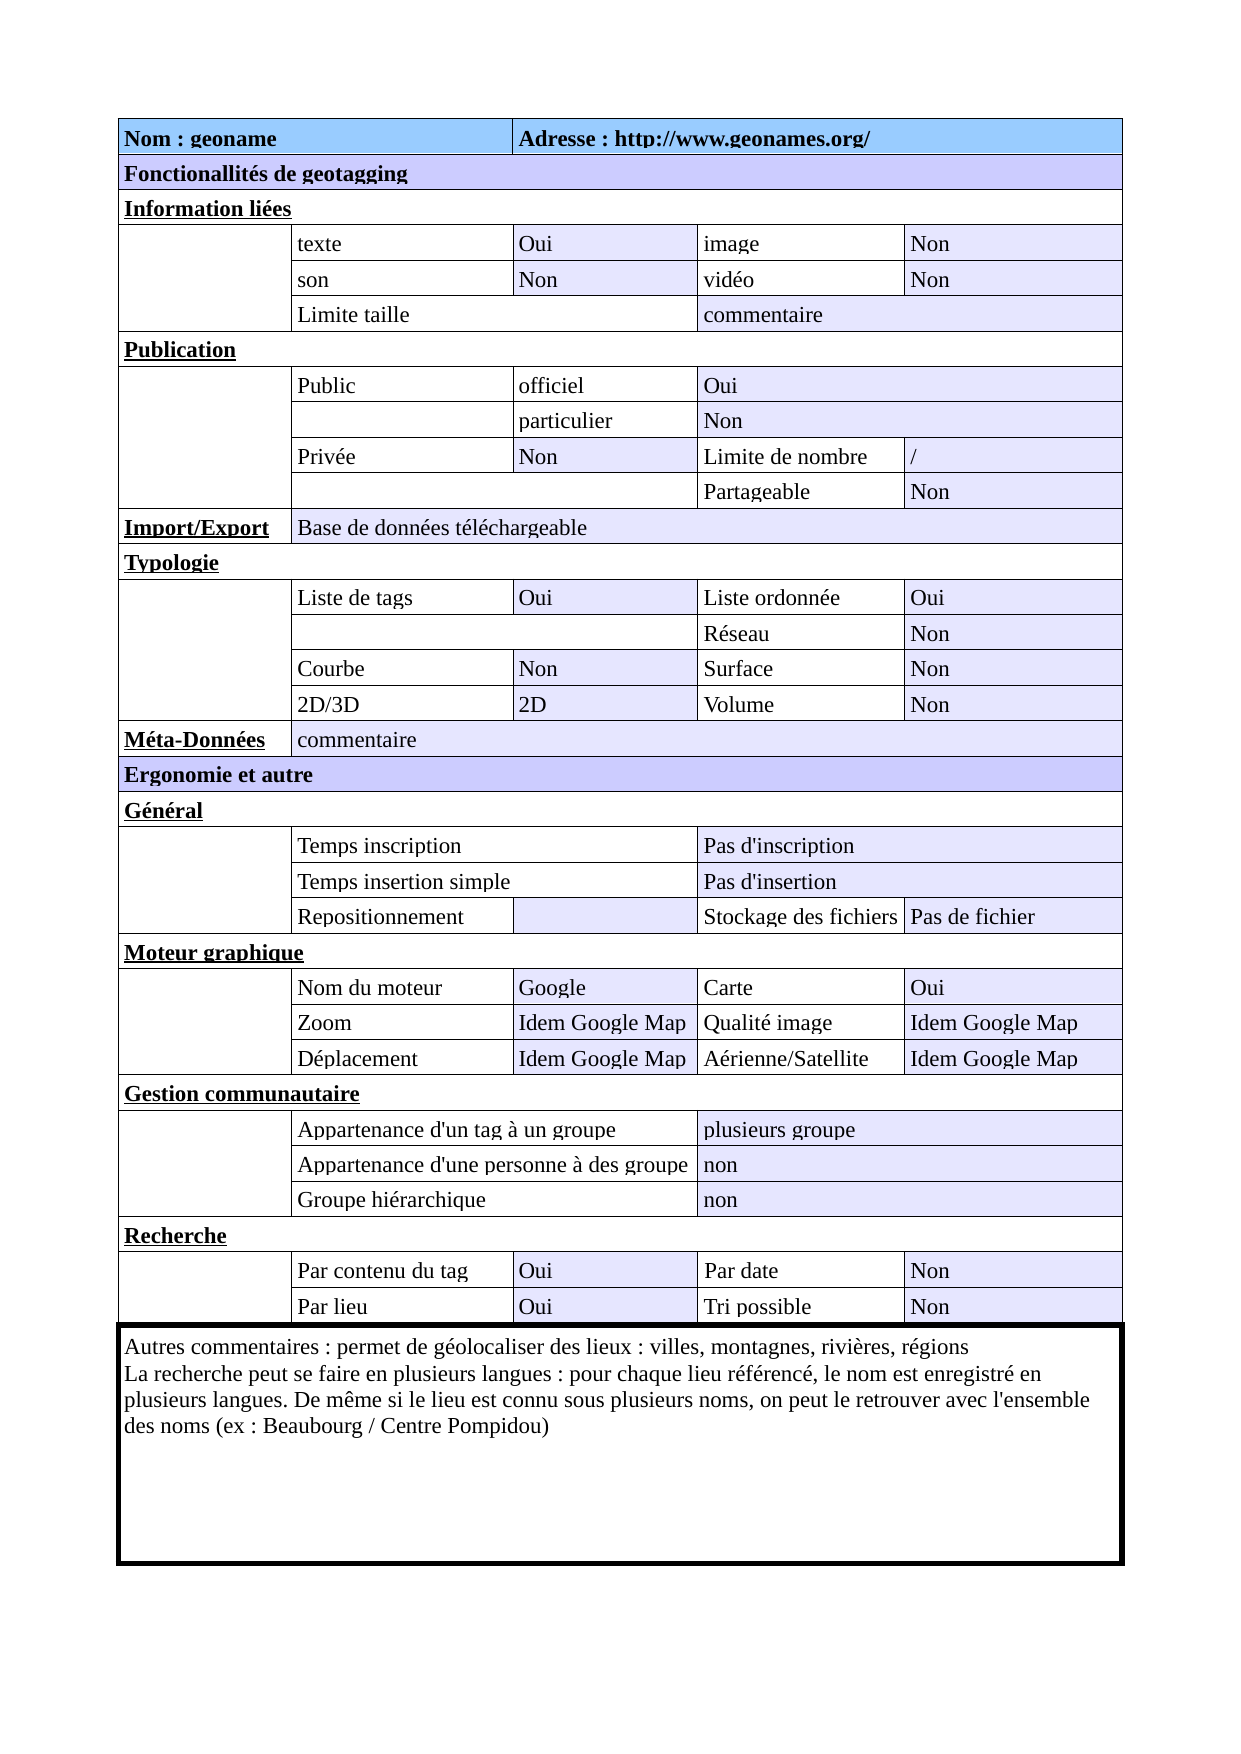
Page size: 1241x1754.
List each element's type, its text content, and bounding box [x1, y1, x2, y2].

table_cell Oui [698, 367, 1122, 401]
table_cell Carte [698, 969, 904, 1003]
table_cell Oui [905, 580, 1122, 614]
table_cell Par date [698, 1252, 904, 1287]
table_cell / [905, 438, 1122, 472]
table_cell Autres commentaires : permet de géolocaliser des lieux : villes, montagnes, rivières, régions La recherche peut se faire en plusieurs langues : pour chaque lieu référencé, le nom est enregistré en plusieurs langues. De même si le lieu est connu sous plusieurs noms, on peut le retrouver avec l'ensemble des noms (ex : Beaubourg / Centre Pompidou) [121, 1328, 1119, 1561]
table_cell Oui [905, 969, 1122, 1003]
table_cell Nom du moteur [292, 969, 513, 1003]
table_cell Surface [698, 650, 904, 685]
table_cell Non [905, 261, 1122, 295]
table_cell [119, 225, 291, 331]
table_cell Non [905, 686, 1122, 720]
table_cell Publication [119, 332, 1122, 366]
table_cell Réseau [698, 615, 904, 649]
table_cell Appartenance d'un tag à un groupe [292, 1111, 697, 1145]
table_cell Temps insertion simple [292, 863, 697, 897]
table_cell Limite de nombre [698, 438, 904, 472]
table_cell particulier [514, 402, 697, 437]
table_cell Idem Google Map [514, 1005, 697, 1039]
table_cell [119, 1111, 291, 1216]
table_cell Volume [698, 686, 904, 720]
table_header Nom : geoname [119, 119, 512, 153]
table_cell Privée [292, 438, 513, 472]
table_cell Temps inscription [292, 827, 697, 862]
table_cell Idem Google Map [514, 1040, 697, 1074]
table_cell 2D/3D [292, 686, 513, 720]
table_cell non [698, 1146, 1122, 1181]
table_cell Recherche [119, 1217, 1122, 1251]
table_cell Pas de fichier [905, 898, 1122, 933]
table_cell Général [119, 792, 1122, 826]
table_cell Non [905, 1252, 1122, 1287]
table_cell officiel [514, 367, 697, 401]
table_cell [119, 367, 291, 508]
table_cell Ergonomie et autre [119, 757, 1122, 791]
table_cell [292, 615, 697, 649]
table_cell son [292, 261, 513, 295]
table_cell [292, 473, 697, 508]
table_cell [292, 402, 513, 437]
table_cell Oui [514, 225, 697, 260]
table_cell Aérienne/Satellite [698, 1040, 904, 1074]
table_cell Public [292, 367, 513, 401]
table_cell Partageable [698, 473, 904, 508]
table_cell plusieurs groupe [698, 1111, 1122, 1145]
table_cell [119, 827, 291, 933]
table_cell Import/Export [119, 509, 291, 543]
table_cell non [698, 1182, 1122, 1216]
table_cell Pas d'inscription [698, 827, 1122, 862]
table_cell Stockage des fichiers [698, 898, 904, 933]
table_cell Idem Google Map [905, 1005, 1122, 1039]
table_cell Information liées [119, 190, 1122, 224]
table_cell Tri possible [698, 1288, 904, 1322]
table_cell Par contenu du tag [292, 1252, 513, 1287]
table_cell Non [514, 650, 697, 685]
table_cell commentaire [292, 721, 1122, 756]
table_cell Typologie [119, 544, 1122, 578]
table_cell Zoom [292, 1005, 513, 1039]
table_cell Qualité image [698, 1005, 904, 1039]
table_cell Liste ordonnée [698, 580, 904, 614]
table_cell Oui [514, 1252, 697, 1287]
table_cell texte [292, 225, 513, 260]
table_cell 2D [514, 686, 697, 720]
table_cell Méta-Données [119, 721, 291, 756]
table_cell [119, 580, 291, 720]
table_cell Repositionnement [292, 898, 513, 933]
table_cell [119, 1252, 291, 1322]
table_cell vidéo [698, 261, 904, 295]
table_cell commentaire [698, 296, 1122, 331]
table_cell Oui [514, 1288, 697, 1322]
table_cell Non [905, 650, 1122, 685]
table_cell Gestion communautaire [119, 1075, 1122, 1110]
table_cell Non [514, 438, 697, 472]
table_cell Oui [514, 580, 697, 614]
table_cell Non [905, 615, 1122, 649]
table_cell Non [514, 261, 697, 295]
table_cell Par lieu [292, 1288, 513, 1322]
table_cell Groupe hiérarchique [292, 1182, 697, 1216]
table_cell Déplacement [292, 1040, 513, 1074]
table_cell Google [514, 969, 697, 1003]
table_cell Non [698, 402, 1122, 437]
table_cell Pas d'insertion [698, 863, 1122, 897]
table_cell Idem Google Map [905, 1040, 1122, 1074]
table_cell Courbe [292, 650, 513, 685]
table_cell [119, 969, 291, 1074]
table_cell Non [905, 473, 1122, 508]
table_cell Non [905, 225, 1122, 260]
table_cell Moteur graphique [119, 934, 1122, 968]
table_cell [514, 898, 697, 933]
table_cell image [698, 225, 904, 260]
table_cell Base de données téléchargeable [292, 509, 1122, 543]
table_cell Appartenance d'une personne à des groupe [292, 1146, 697, 1181]
table_cell Fonctionallités de geotagging [119, 155, 1122, 189]
table_cell Non [905, 1288, 1122, 1322]
table_cell Liste de tags [292, 580, 513, 614]
table_cell Limite taille [292, 296, 697, 331]
table_header Adresse : http://www.geonames.org/ [513, 119, 1122, 153]
